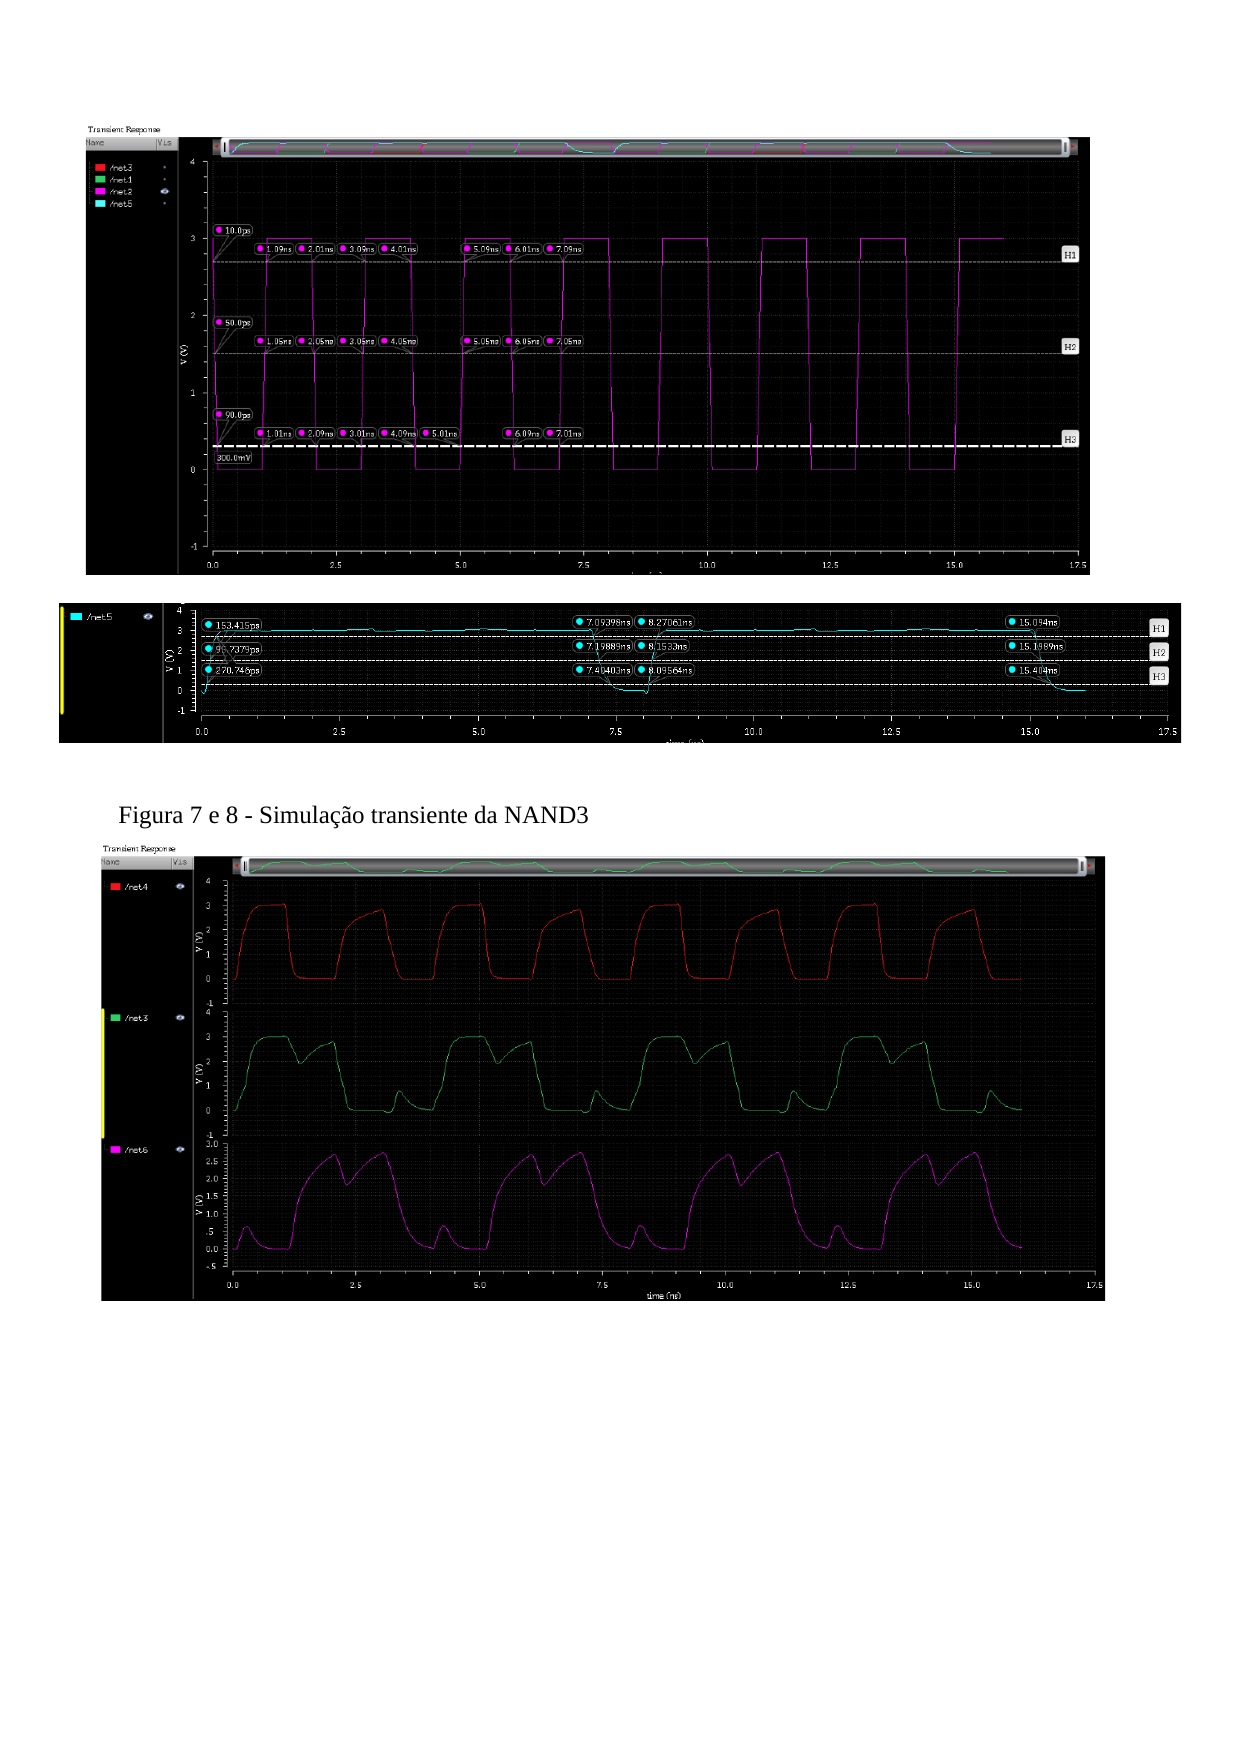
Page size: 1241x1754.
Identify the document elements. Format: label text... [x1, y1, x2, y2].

picture [101, 840, 1106, 1301]
text Figura 7 e 8 - Simulação transiente da NAND3 [118, 800, 1122, 829]
picture [85, 121, 1090, 575]
picture [59, 603, 1182, 743]
